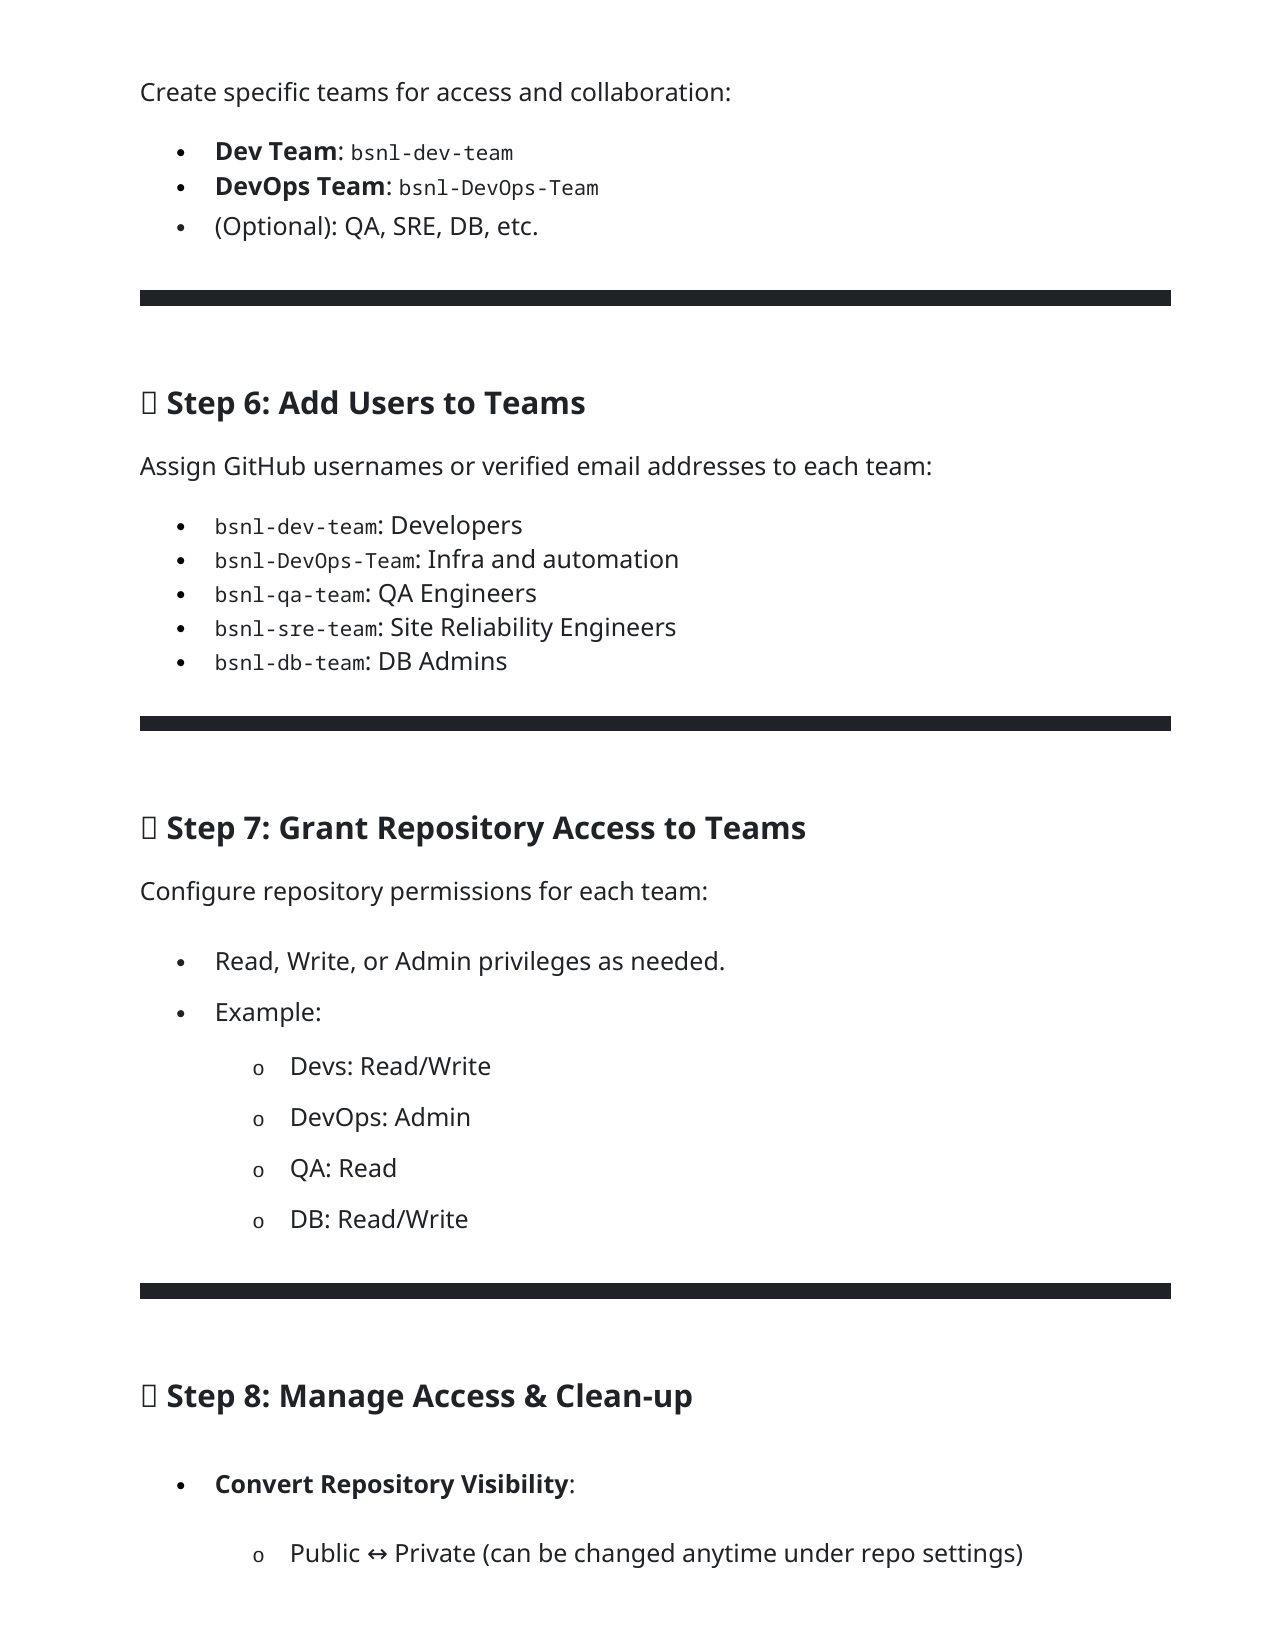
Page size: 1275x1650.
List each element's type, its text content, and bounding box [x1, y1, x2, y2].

list bsnl-qa-team: QA Engineers [177, 576, 1171, 610]
text Configure repository permissions for each team: [139, 874, 1171, 908]
list Devs: Read/Write [252, 1049, 1171, 1083]
text Assign GitHub usernames or verified email addresses to each team: [139, 449, 1171, 483]
list DevOps Team: bsnl-DevOps-Team [177, 168, 1171, 202]
list Example: [177, 994, 1171, 1028]
list DB: Read/Write [252, 1201, 1171, 1235]
list bsnl-dev-team: Developers [177, 508, 1171, 542]
text Create specific teams for access and collaboration: [139, 75, 1171, 109]
list Read, Write, or Admin privileges as needed. [177, 943, 1171, 977]
list Public ↔ Private (can be changed anytime under repo settings) [252, 1536, 1171, 1570]
list bsnl-db-team: DB Admins [177, 644, 1171, 678]
text ✅ Step 6: Add Users to Teams [139, 381, 1171, 424]
text ✅ Step 8: Manage Access & Clean-up [139, 1374, 1171, 1417]
list QA: Read [252, 1151, 1171, 1184]
list Dev Team: bsnl-dev-team [177, 134, 1171, 168]
list DevOps: Admin [252, 1100, 1171, 1134]
list (Optional): QA, SRE, DB, etc. [177, 208, 1171, 242]
list Convert Repository Visibility: [177, 1467, 1171, 1501]
list bsnl-DevOps-Team: Infra and automation [177, 542, 1171, 576]
text ✅ Step 7: Grant Repository Access to Teams [139, 806, 1171, 849]
list bsnl-sre-team: Site Reliability Engineers [177, 610, 1171, 644]
